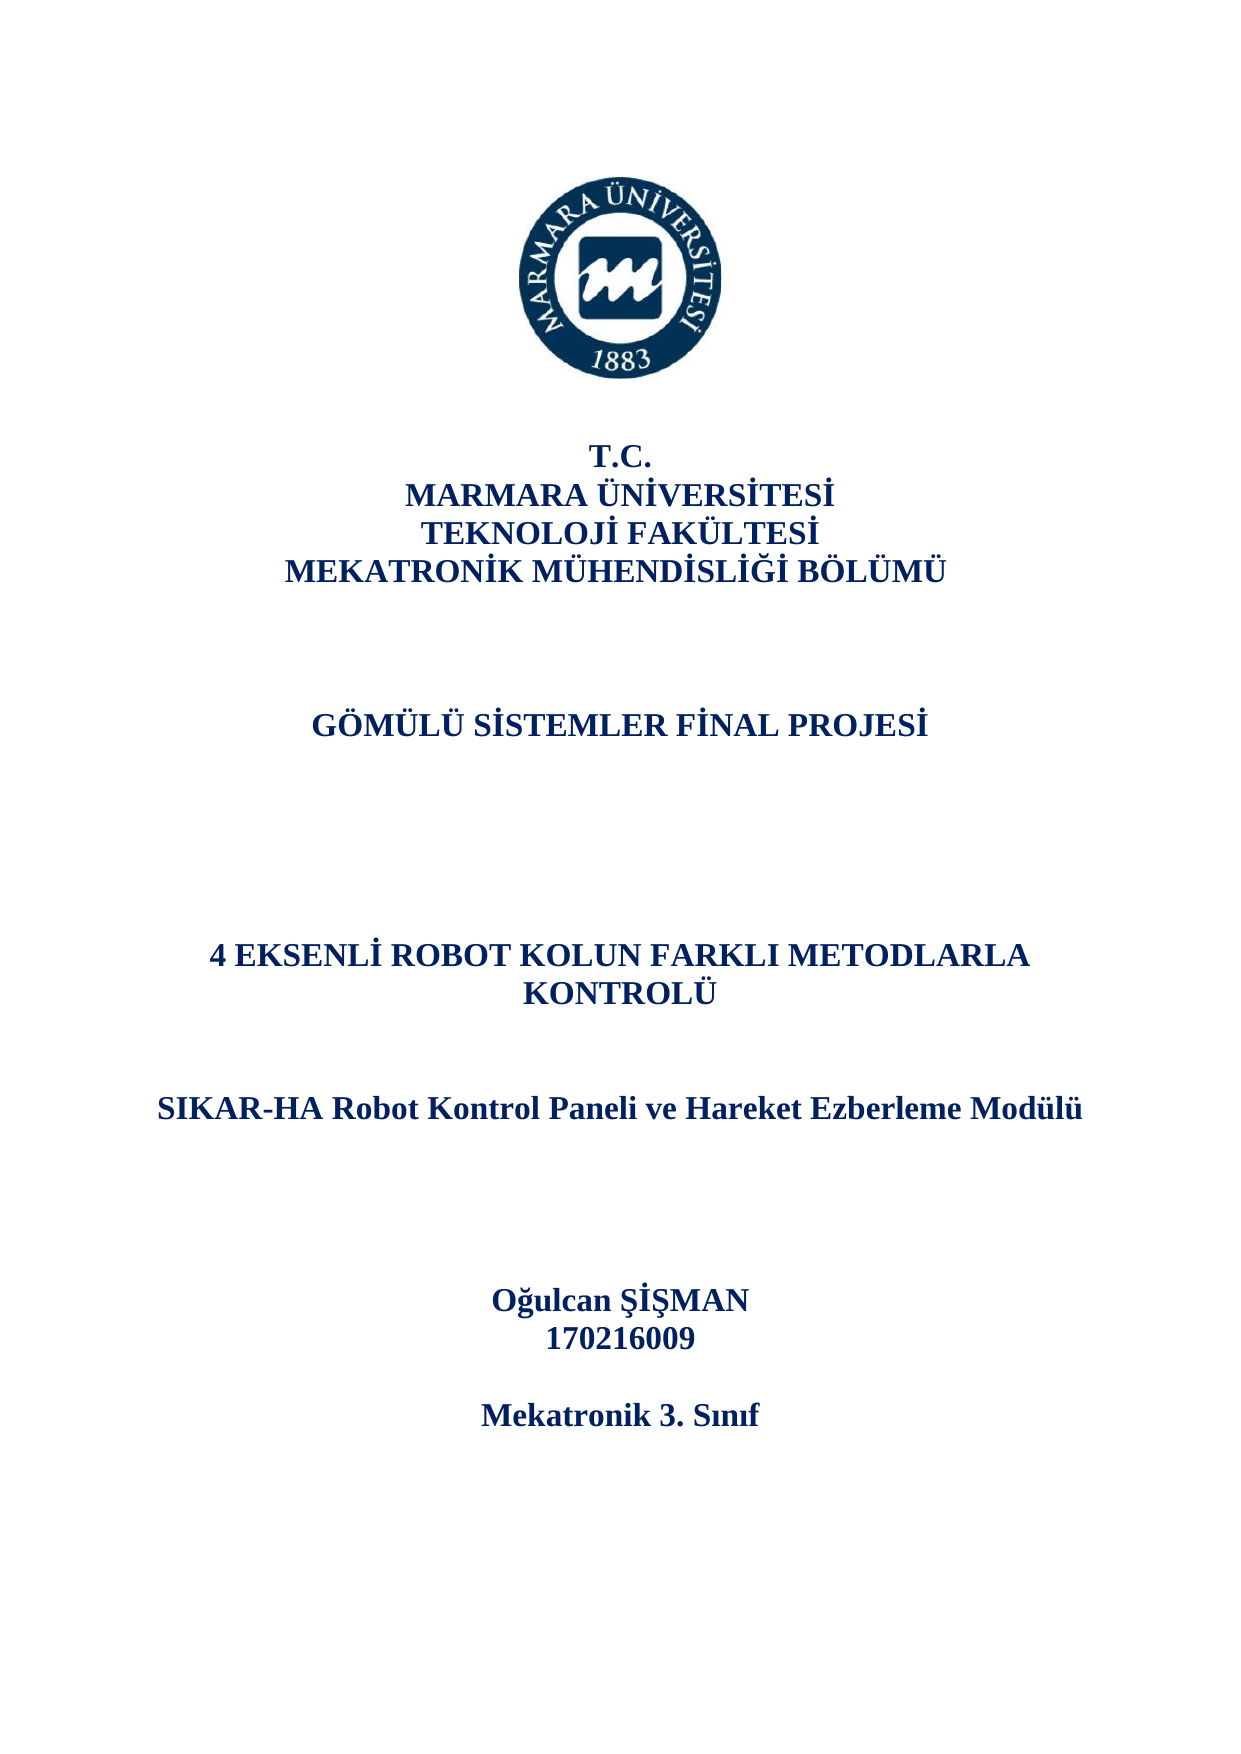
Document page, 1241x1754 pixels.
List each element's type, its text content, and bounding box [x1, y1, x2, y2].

text 170216009 [148, 1318, 1093, 1357]
text SIKAR-HA Robot Kontrol Paneli ve Hareket Ezberleme Modülü [148, 1088, 1093, 1127]
text Oğulcan ŞİŞMAN [148, 1280, 1093, 1318]
text T.C. [148, 437, 1093, 475]
text Mekatronik 3. Sınıf [148, 1395, 1093, 1433]
text MARMARA ÜNİVERSİTESİ [148, 475, 1093, 513]
text GÖMÜLÜ SİSTEMLER FİNAL PROJESİ [148, 705, 1093, 743]
text MEKATRONİK MÜHENDİSLİĞİ BÖLÜMÜ [148, 552, 1093, 590]
text TEKNOLOJİ FAKÜLTESİ [148, 513, 1093, 552]
text 4 EKSENLİ ROBOT KOLUN FARKLI METODLARLA KONTROLÜ [148, 935, 1093, 1012]
